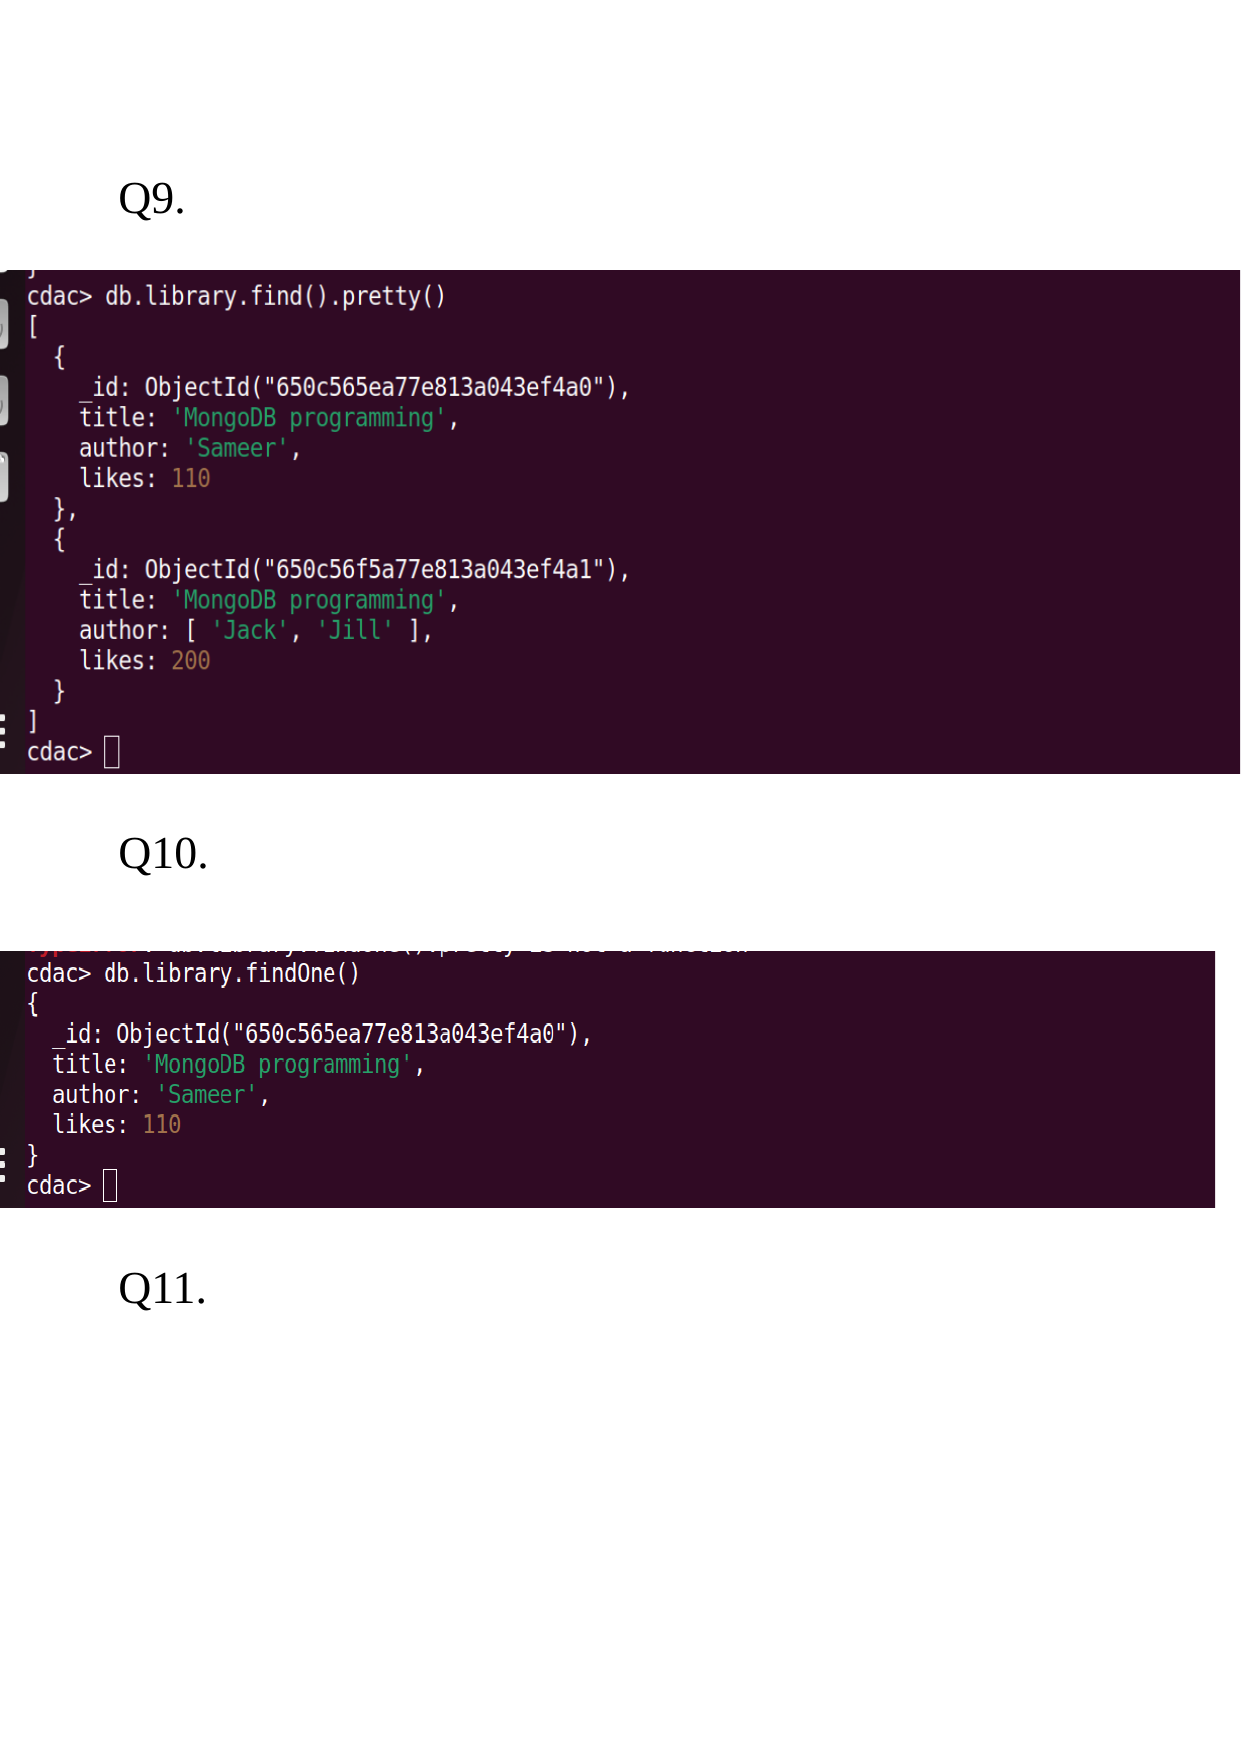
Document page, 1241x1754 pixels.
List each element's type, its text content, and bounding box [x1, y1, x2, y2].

picture [0, 270, 1241, 774]
text Q10. [118, 826, 1122, 879]
picture [0, 951, 1216, 1208]
text Q9. [118, 171, 1122, 223]
text Q11. [118, 1260, 1122, 1313]
